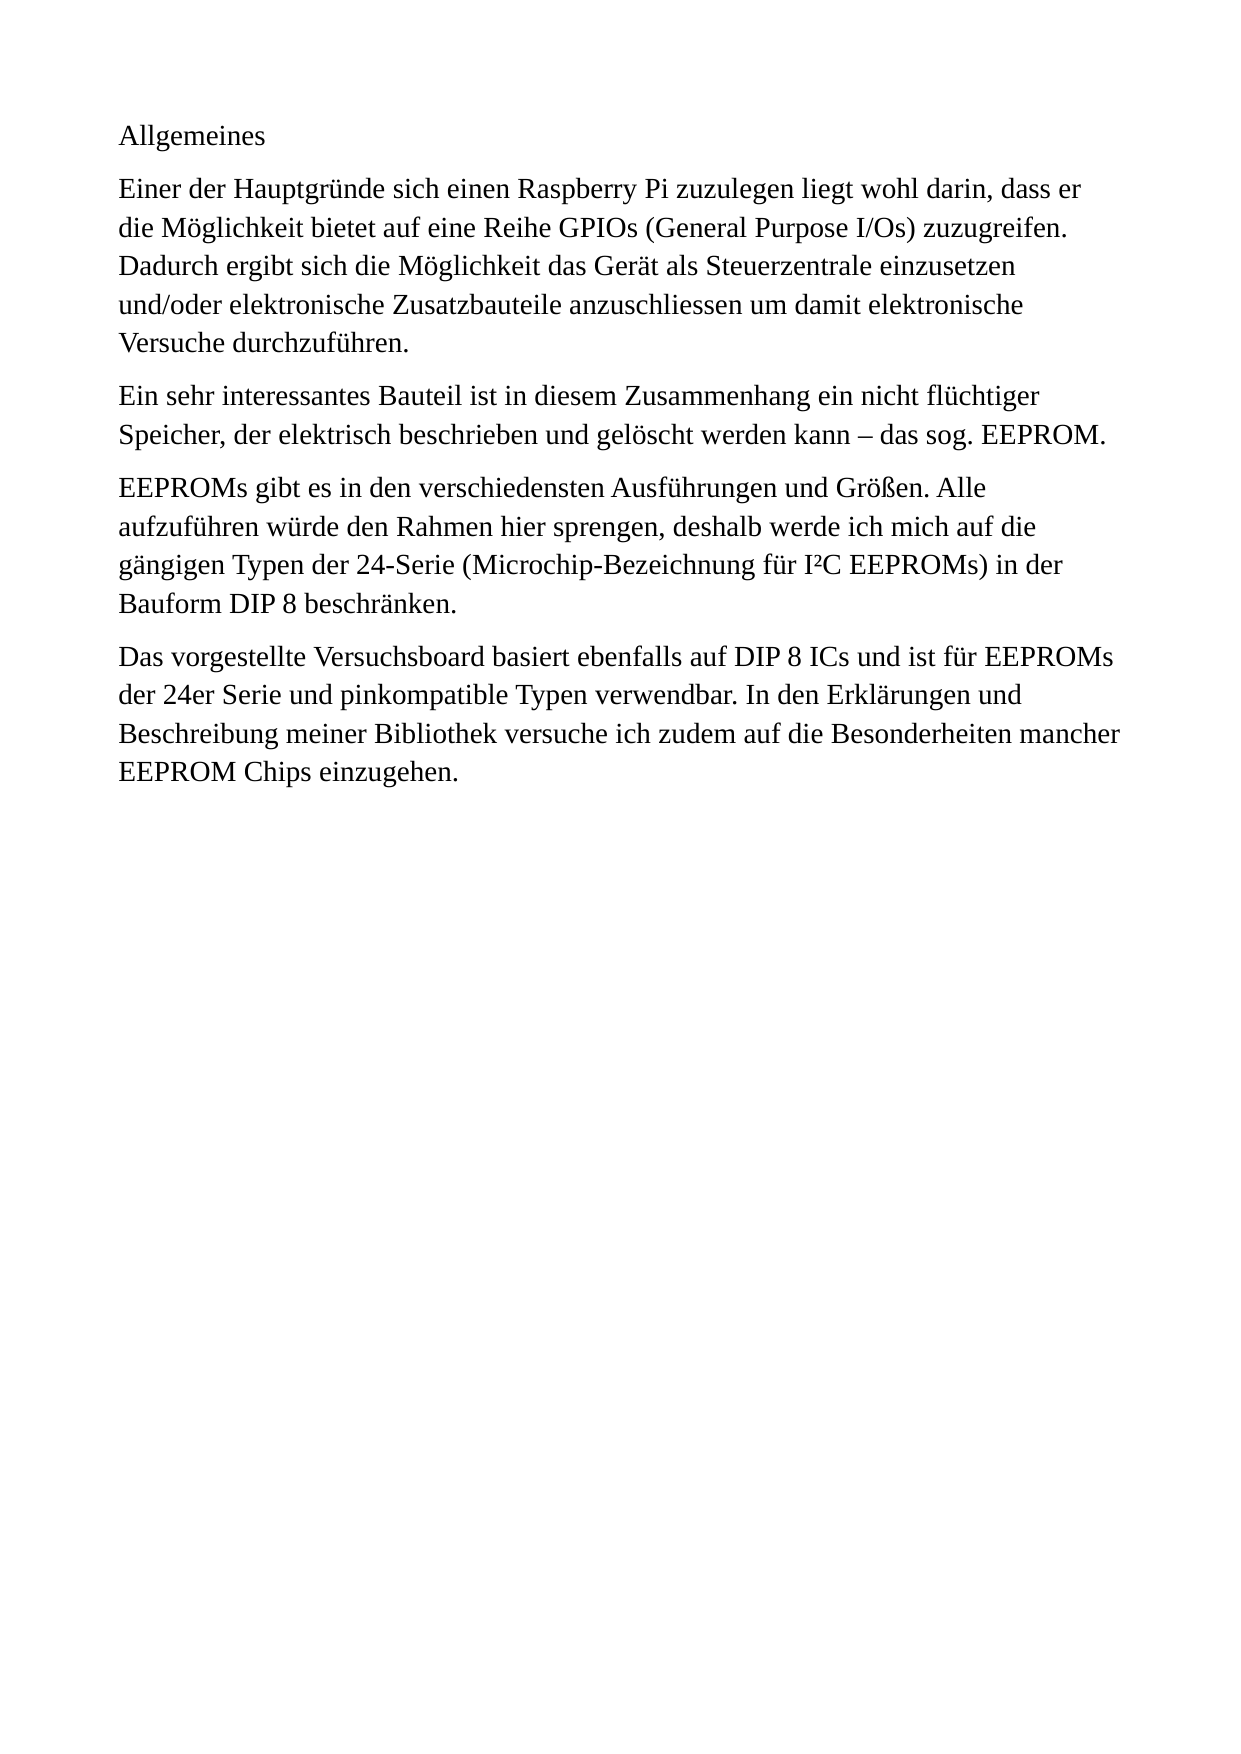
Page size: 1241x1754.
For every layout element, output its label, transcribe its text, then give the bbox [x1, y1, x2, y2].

text Das vorgestellte Versuchsboard basiert ebenfalls auf DIP 8 ICs und ist für EEPROMs der 24er Serie und pinkompatible Typen verwendbar. In den Erklärungen und Beschreibung meiner Bibliothek versuche ich zudem auf die Besonderheiten mancher EEPROM Chips einzugehen. [118, 639, 1122, 788]
text EEPROMs gibt es in den verschiedensten Ausführungen und Größen. Alle aufzuführen würde den Rahmen hier sprengen, deshalb werde ich mich auf die gängigen Typen der 24-Serie (Microchip-Bezeichnung für I²C EEPROMs) in der Bauform DIP 8 beschränken. [118, 470, 1122, 619]
text Allgemeines [118, 118, 1122, 152]
text Einer der Hauptgründe sich einen Raspberry Pi zuzulegen liegt wohl darin, dass er die Möglichkeit bietet auf eine Reihe GPIOs (General Purpose I/Os) zuzugreifen. Dadurch ergibt sich die Möglichkeit das Gerät als Steuerzentrale einzusetzen und/oder elektronische Zusatzbauteile anzuschliessen um damit elektronische Versuche durchzuführen. [118, 171, 1122, 359]
text Ein sehr interessantes Bauteil ist in diesem Zusammenhang ein nicht flüchtiger Speicher, der elektrisch beschrieben und gelöscht werden kann – das sog. EEPROM. [118, 378, 1122, 451]
